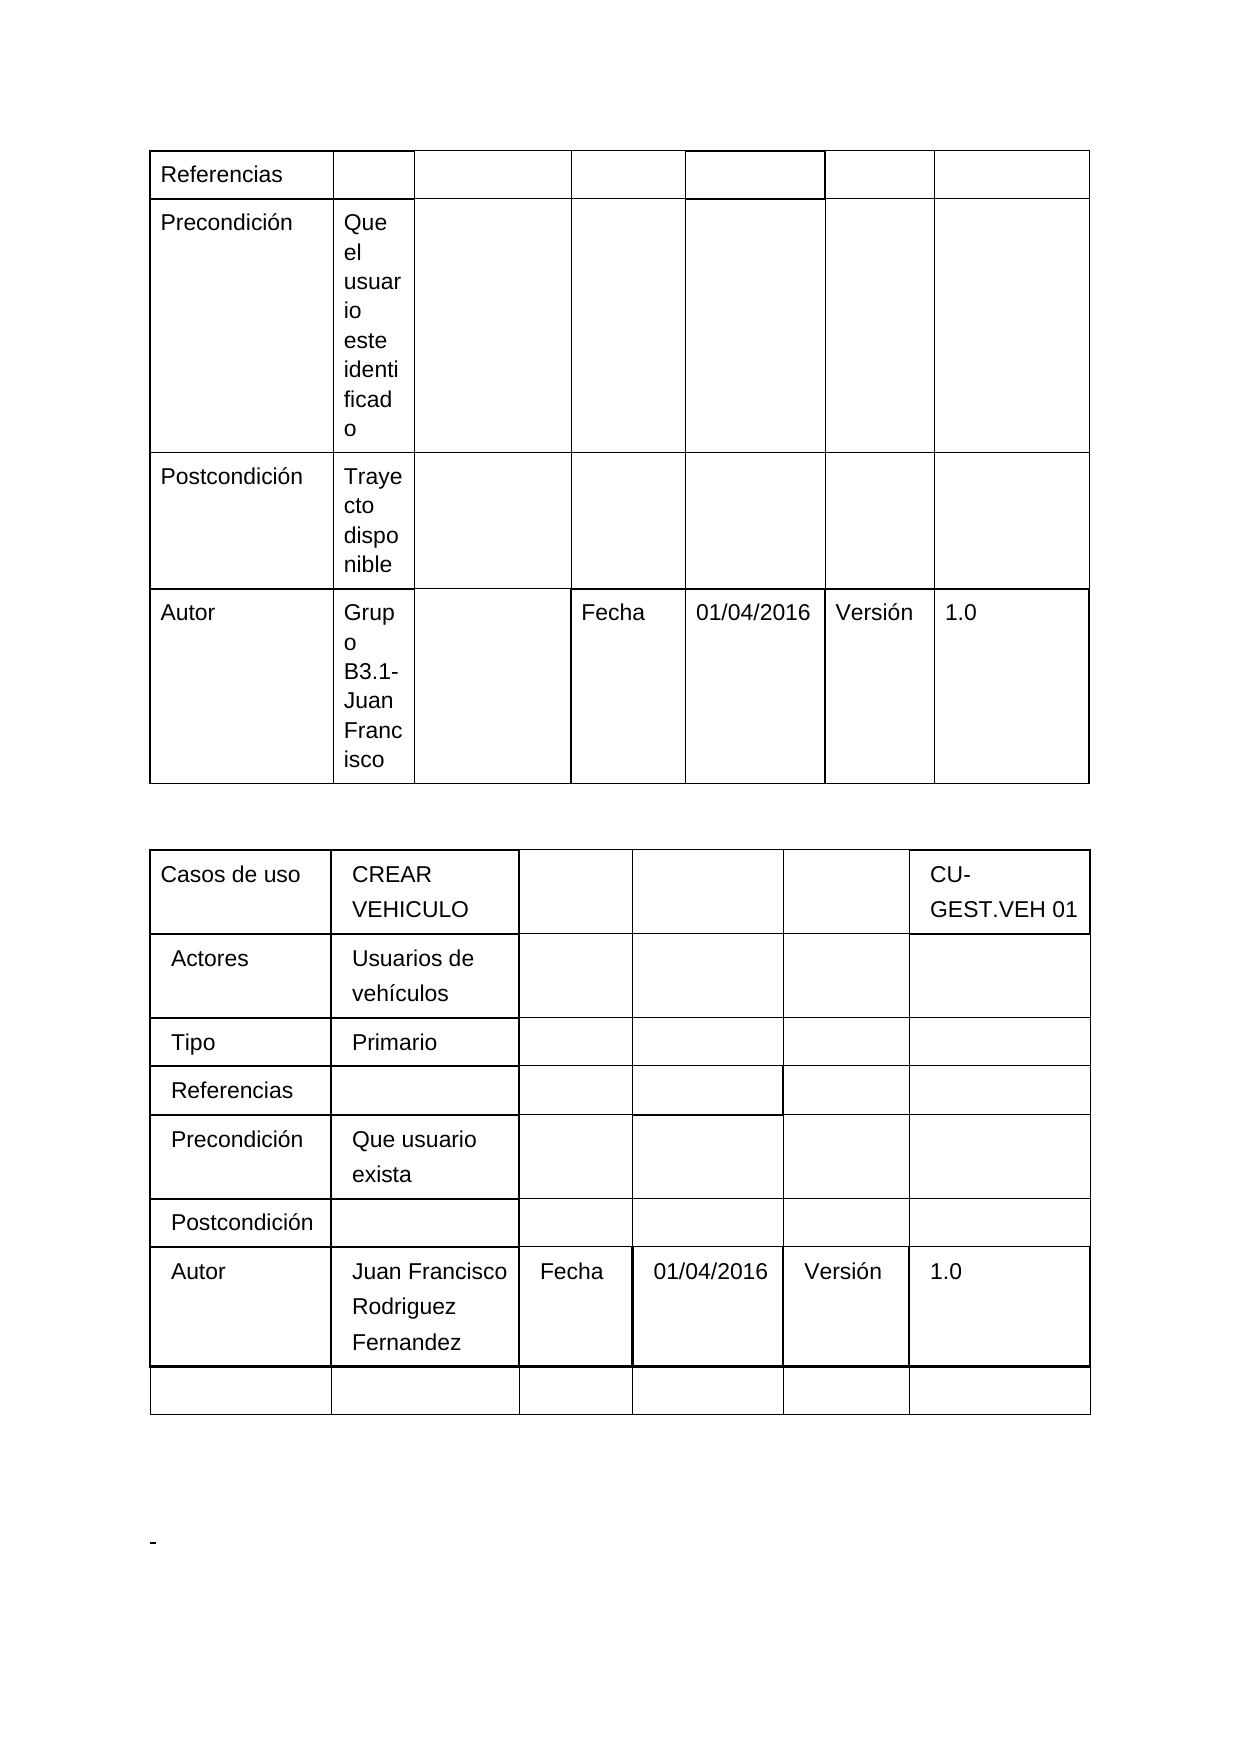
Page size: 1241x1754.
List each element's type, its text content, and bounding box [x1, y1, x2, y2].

table_cell Actores [151, 935, 330, 1017]
table_cell [784, 934, 909, 1017]
table_cell Referencias [151, 152, 333, 198]
table_cell [935, 199, 1089, 452]
table_cell Versión [784, 1247, 908, 1365]
table_cell 01/04/2016 [634, 1247, 782, 1365]
table_cell [633, 1199, 783, 1246]
table_cell [415, 199, 571, 452]
table_cell [935, 453, 1089, 588]
table_cell Fecha [520, 1247, 631, 1365]
table_cell [633, 1116, 783, 1198]
table_cell Tipo [151, 1019, 330, 1065]
table_cell Que usuario exista [332, 1116, 518, 1198]
table_cell 01/04/2016 [686, 590, 824, 783]
table_cell [633, 1368, 783, 1414]
table_header [784, 850, 909, 933]
table_cell [332, 1368, 519, 1414]
table_cell 1.0 [935, 590, 1088, 783]
table_cell Precondición [151, 200, 333, 452]
table_cell Versión [826, 590, 934, 783]
table_cell [520, 1066, 632, 1114]
table_cell [910, 1115, 1090, 1198]
table_cell Trayecto disponible [334, 453, 414, 588]
table_cell [334, 152, 414, 198]
table_cell 1.0 [910, 1247, 1089, 1365]
table_cell [520, 1199, 632, 1246]
table_cell [415, 453, 571, 588]
table_cell Autor [151, 590, 333, 783]
table_cell [910, 1066, 1090, 1114]
table_cell [826, 453, 934, 588]
table_cell [910, 1199, 1090, 1246]
table_header CU-GEST.VEH 01 [910, 851, 1089, 933]
table_cell Usuarios de vehículos [332, 935, 518, 1017]
table_cell Juan Francisco Rodriguez Fernandez [332, 1248, 518, 1365]
table_cell Primario [332, 1019, 518, 1065]
table_cell [686, 200, 825, 452]
table_cell [572, 453, 685, 588]
table_cell [332, 1200, 518, 1246]
table_cell [520, 1368, 632, 1414]
table_cell Postcondición [151, 453, 333, 588]
table_cell Precondición [151, 1116, 330, 1198]
table_cell [520, 934, 632, 1017]
table_header Casos de uso [151, 851, 330, 933]
table_cell [686, 453, 825, 588]
table_cell [784, 1368, 909, 1414]
table_cell [784, 1018, 909, 1065]
table_cell [633, 1018, 783, 1065]
table_cell [826, 199, 934, 452]
table_cell Fecha [572, 590, 685, 783]
table_cell Que el usuario este identificado [334, 200, 414, 452]
table_cell [572, 199, 685, 452]
table_cell Postcondición [151, 1200, 330, 1246]
table_cell Referencias [151, 1067, 330, 1114]
table_cell [415, 151, 571, 198]
table_cell [151, 1368, 331, 1414]
table_cell [784, 1115, 909, 1198]
table_cell [686, 152, 824, 198]
table_cell [826, 151, 934, 198]
table_cell [910, 935, 1090, 1017]
table_header [520, 850, 632, 933]
table_cell [910, 1018, 1090, 1065]
table_cell [633, 1066, 782, 1114]
table_cell [910, 1368, 1090, 1414]
table_cell [935, 151, 1089, 198]
table_cell [520, 1115, 632, 1198]
table_cell [633, 934, 783, 1017]
table_cell [572, 151, 685, 198]
table_cell [415, 589, 570, 783]
table_cell [784, 1199, 909, 1246]
table_header CREAR VEHICULO [332, 851, 518, 933]
table_cell Autor [151, 1248, 330, 1365]
table_cell [332, 1067, 518, 1114]
table_cell [520, 1018, 632, 1065]
table_cell Grupo B3.1-Juan Francisco [334, 590, 414, 783]
table_cell [784, 1066, 909, 1114]
table_header [633, 850, 783, 933]
